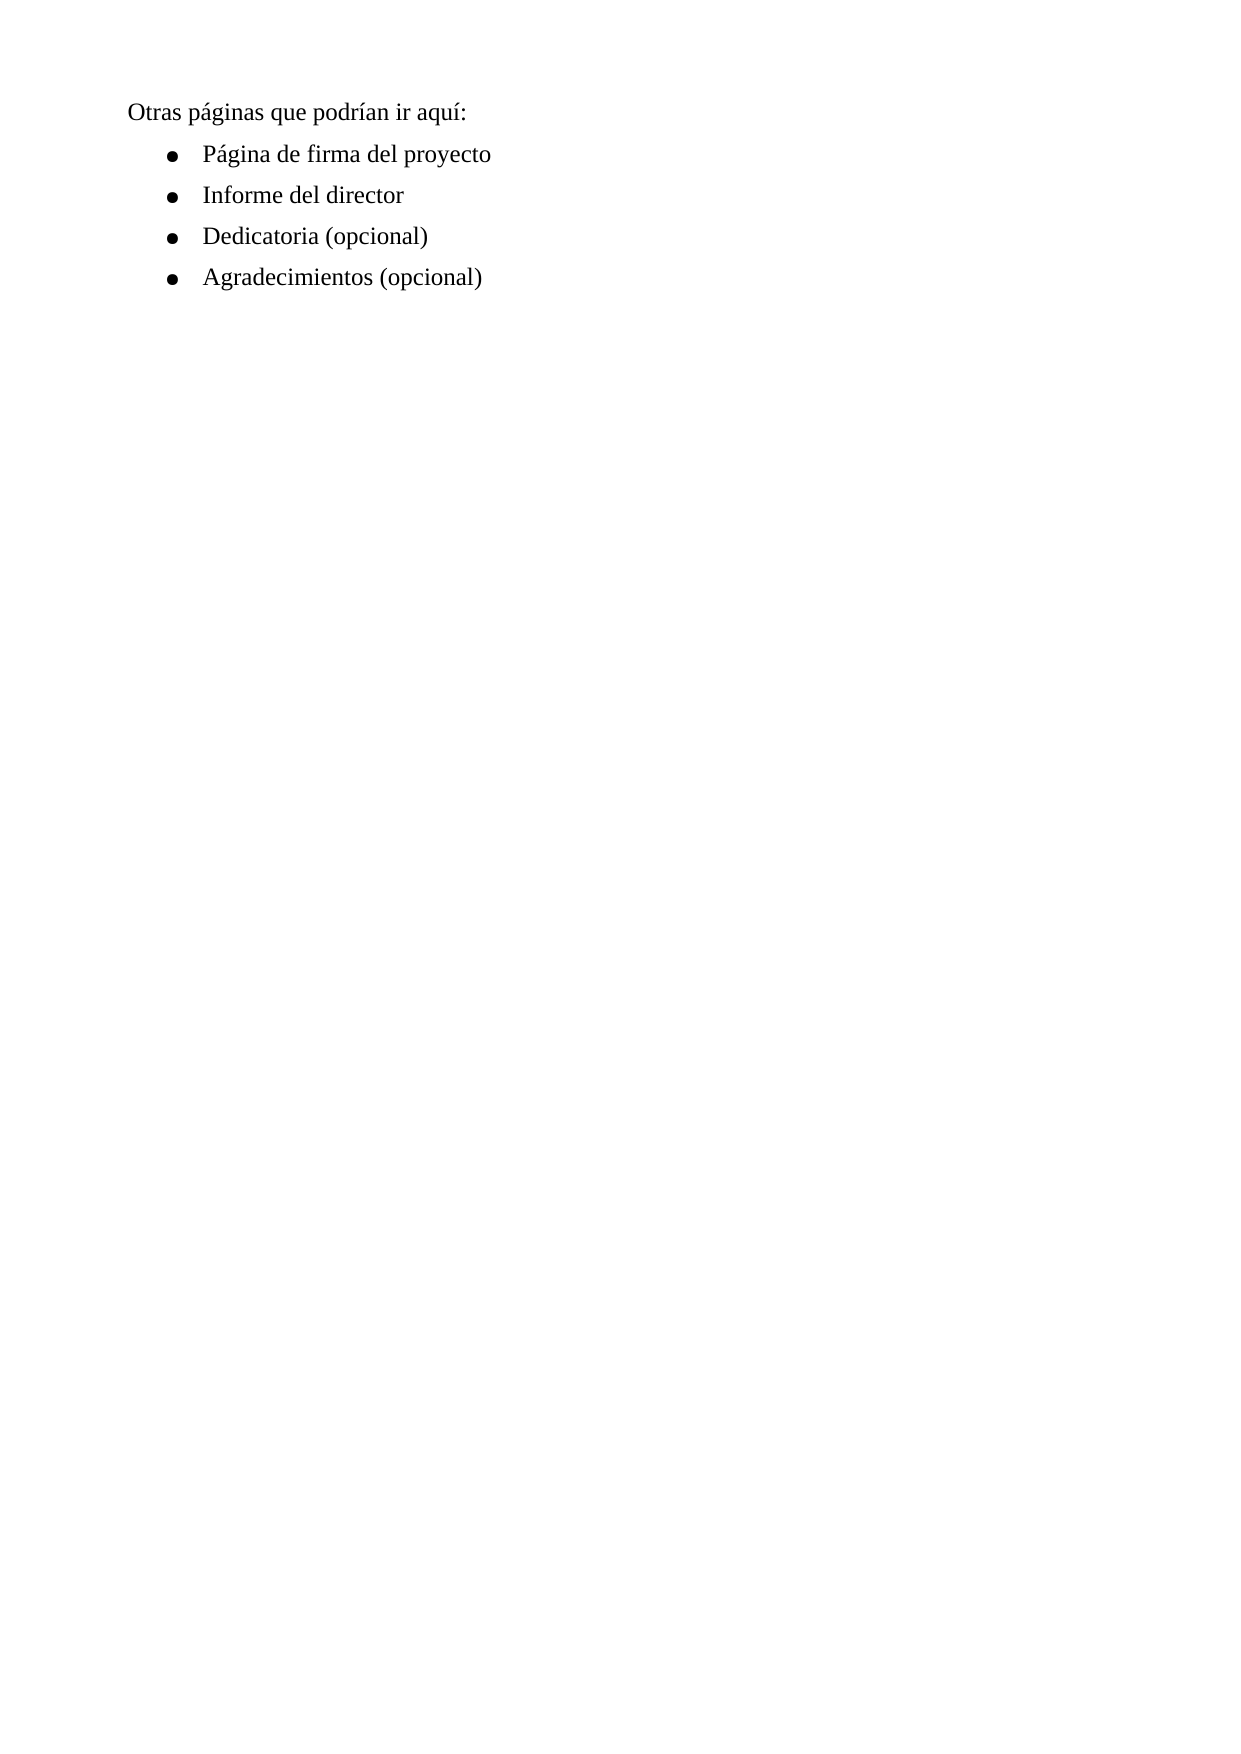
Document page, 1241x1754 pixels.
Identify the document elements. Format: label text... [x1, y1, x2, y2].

list Página de firma del proyecto [165, 139, 1143, 167]
list Dedicatoria (opcional) [165, 221, 1143, 250]
list Informe del director [165, 180, 1143, 209]
list Agradecimientos (opcional) [165, 262, 1143, 291]
text Otras páginas que podrían ir aquí: [127, 97, 1143, 126]
